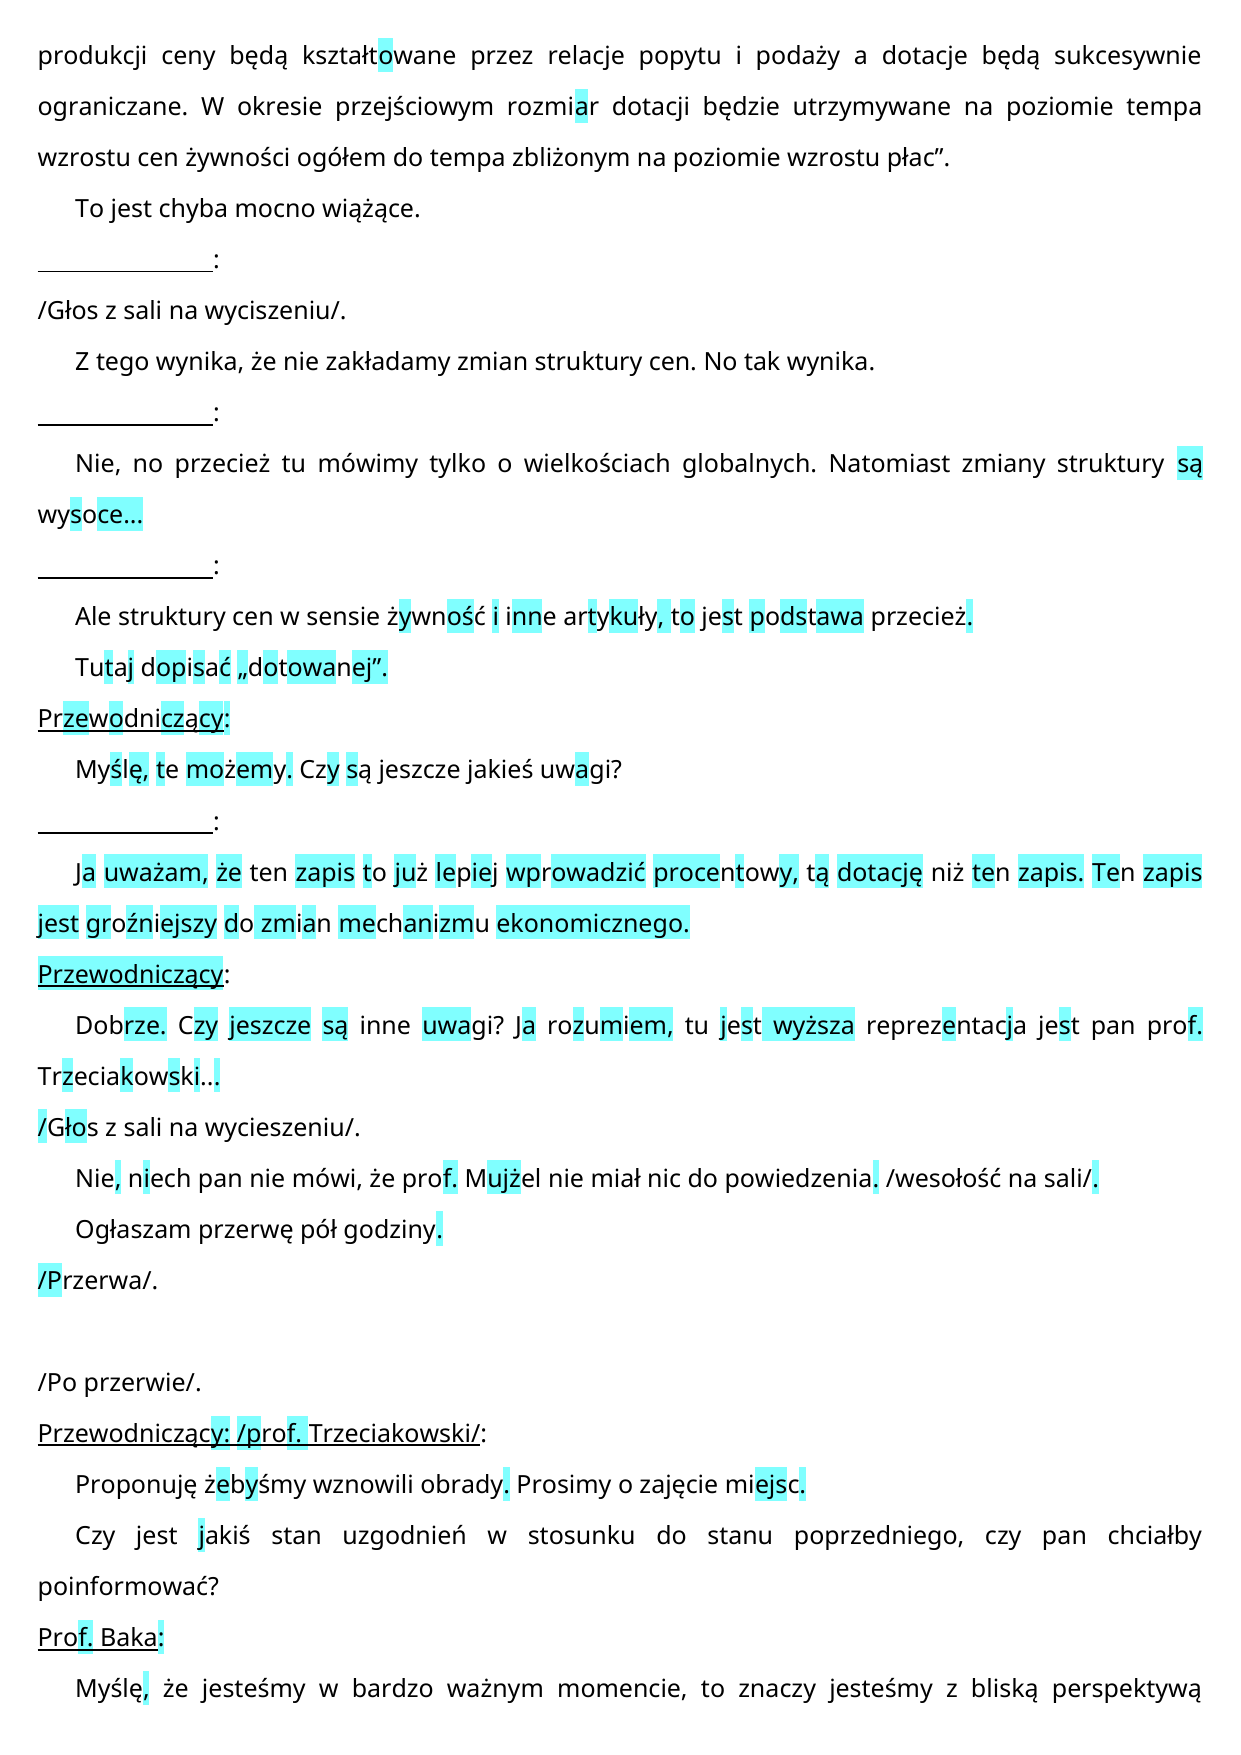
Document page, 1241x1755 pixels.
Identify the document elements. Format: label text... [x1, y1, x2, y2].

text Myślę, te możemy. Czy są jeszcze jakieś uwagi? [37, 752, 1203, 786]
text : [37, 548, 1203, 582]
text /Głos z sali na wyciszeniu/. [37, 293, 1203, 327]
text Nie, niech pan nie mówi, że prof. Mujżel nie miał nic do powiedzenia. /wesołość na sali/. [37, 1160, 1203, 1194]
text Nie, no przecież tu mówimy tylko o wielkościach globalnych. Natomiast zmiany struktury są wysoce... [37, 446, 1203, 531]
text To jest chyba mocno wiążące. [37, 191, 1203, 225]
text Proponuję żebyśmy wznowili obrady. Prosimy o zajęcie miejsc. [37, 1467, 1203, 1501]
text Ale struktury cen w sensie żywność i inne artykuły, to jest podstawa przecież. [37, 599, 1203, 633]
text Ogłaszam przerwę pół godziny. [37, 1211, 1203, 1246]
text Myślę, że jesteśmy w bardzo ważnym momencie, to znaczy jesteśmy z bliską perspektywą [37, 1671, 1203, 1705]
text Dobrze. Czy jeszcze są inne uwagi? Ja rozumiem, tu jest wyższa reprezentacja jest pan prof. Trzeciakowski... [37, 1007, 1203, 1092]
text Przewodniczący: [37, 701, 1203, 735]
text /Po przerwie/. [37, 1364, 1203, 1399]
text Z tego wynika, że nie zakładamy zmian struktury cen. No tak wynika. [37, 344, 1203, 378]
text Przewodniczący: /prof. Trzeciakowski/: [37, 1416, 1203, 1450]
text : [37, 242, 1203, 276]
text Ja uważam, że ten zapis to już lepiej wprowadzić procentowy, tą dotację niż ten zapis. Ten zapis jest groźniejszy do zmian mechanizmu ekonomicznego. [37, 854, 1203, 939]
text Przewodniczący: [37, 956, 1203, 990]
text /Przerwa/. [37, 1262, 1203, 1297]
text produkcji ceny będą kształtowane przez relacje popytu i podaży a dotacje będą sukcesywnie ograniczane. W okresie przejściowym rozmiar dotacji będzie utrzymywane na poziomie tempa wzrostu cen żywności ogółem do tempa zbliżonym na poziomie wzrostu płac”. [37, 37, 1203, 174]
text Tutaj dopisać „dotowanej”. [37, 650, 1203, 684]
text Czy jest jakiś stan uzgodnień w stosunku do stanu poprzedniego, czy pan chciałby poinformować? [37, 1518, 1203, 1603]
text Prof. Baka: [37, 1620, 1203, 1654]
text /Głos z sali na wycieszeniu/. [37, 1109, 1203, 1143]
text : [37, 395, 1203, 429]
text : [37, 803, 1203, 837]
